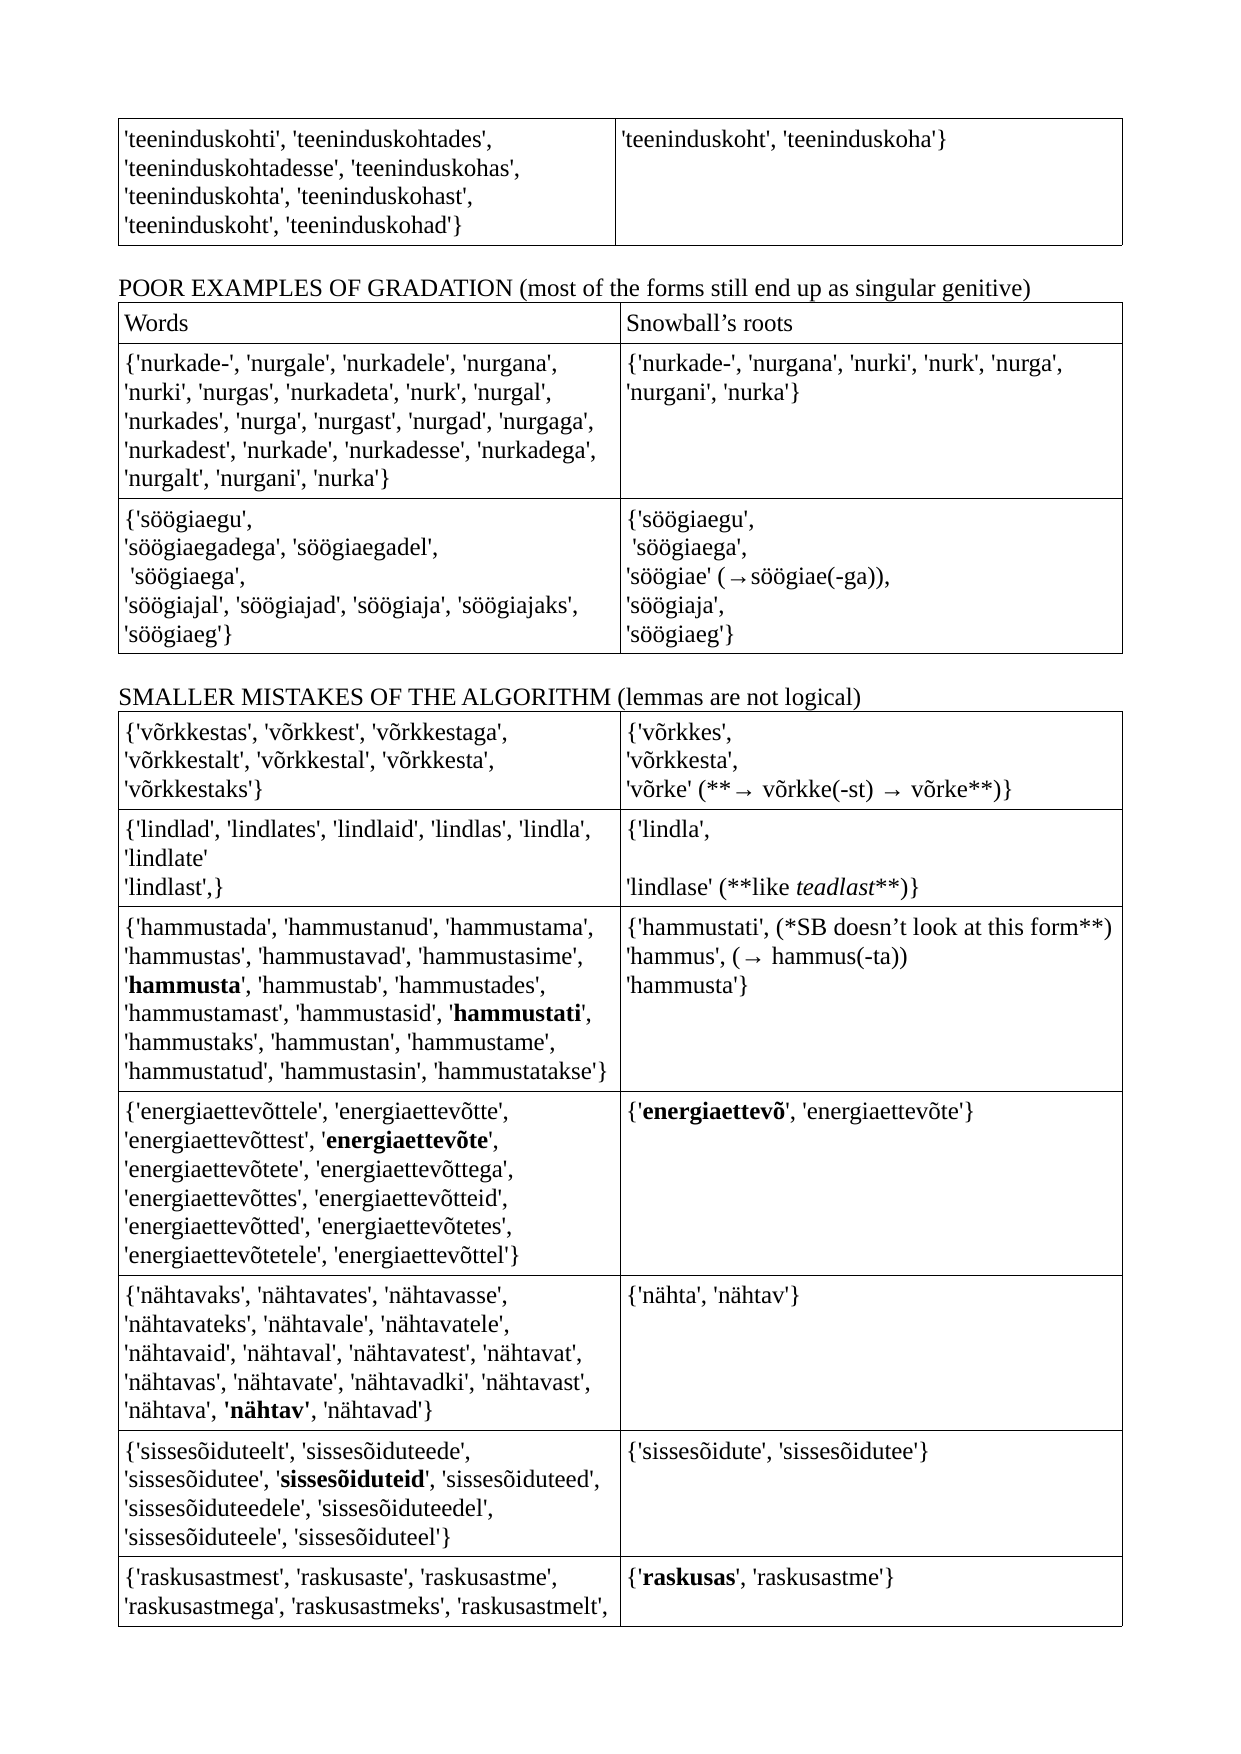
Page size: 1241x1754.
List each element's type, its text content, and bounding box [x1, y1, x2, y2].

table_cell {'raskusastmest', 'raskusaste', 'raskusastme', 'raskusastmega', 'raskusastmeks', 'raskusastmelt', [119, 1557, 620, 1626]
table_header Snowball’s roots [621, 303, 1122, 343]
table_cell {'nurkade-', 'nurgana', 'nurki', 'nurk', 'nurga', 'nurgani', 'nurka'} [621, 344, 1122, 498]
table_cell {'energiaettevõttele', 'energiaettevõtte', 'energiaettevõttest', 'energiaettevõte', 'energiaettevõtete', 'energiaettevõttega', 'energiaettevõttes', 'energiaettevõtteid', 'energiaettevõtted', 'energiaettevõtetes', 'energiaettevõtetele', 'energiaettevõttel'} [119, 1092, 620, 1274]
table_cell {'lindlad', 'lindlates', 'lindlaid', 'lindlas', 'lindla', 'lindlate' 'lindlast',} [119, 810, 620, 906]
table_header Words [119, 303, 620, 343]
table_cell 'teeninduskohti', 'teeninduskohtades', 'teeninduskohtadesse', 'teeninduskohas', 'teeninduskohta', 'teeninduskohast', 'teeninduskoht', 'teeninduskohad'} [119, 119, 615, 245]
table_cell {'raskusas', 'raskusastme'} [621, 1557, 1122, 1626]
table_cell {'nähta', 'nähtav'} [621, 1276, 1122, 1430]
table_cell {'sissesõidute', 'sissesõidutee'} [621, 1431, 1122, 1556]
table_cell {'söögiaegu', 'söögiaegadega', 'söögiaegadel', 'söögiaega', 'söögiajal', 'söögiajad', 'söögiaja', 'söögiajaks', 'söögiaeg'} [119, 499, 620, 653]
table_cell {'sissesõiduteelt', 'sissesõiduteede', 'sissesõidutee', 'sissesõiduteid', 'sissesõiduteed', 'sissesõiduteedele', 'sissesõiduteedel', 'sissesõiduteele', 'sissesõiduteel'} [119, 1431, 620, 1556]
table_header {'võrkkes', 'võrkkesta', 'võrke' (**→ võrkke(-st) → võrke**)} [621, 712, 1122, 809]
table_cell {'hammustada', 'hammustanud', 'hammustama', 'hammustas', 'hammustavad', 'hammustasime', 'hammusta', 'hammustab', 'hammustades', 'hammustamast', 'hammustasid', 'hammustati', 'hammustaks', 'hammustan', 'hammustame', 'hammustatud', 'hammustasin', 'hammustatakse'} [119, 907, 620, 1091]
table_cell {'lindla', 'lindlase' (**like teadlast**)} [621, 810, 1122, 906]
text POOR EXAMPLES OF GRADATION (most of the forms still end up as singular genitive) [118, 273, 1122, 302]
table_cell {'nurkade-', 'nurgale', 'nurkadele', 'nurgana', 'nurki', 'nurgas', 'nurkadeta', 'nurk', 'nurgal', 'nurkades', 'nurga', 'nurgast', 'nurgad', 'nurgaga', 'nurkadest', 'nurkade', 'nurkadesse', 'nurkadega', 'nurgalt', 'nurgani', 'nurka'} [119, 344, 620, 498]
table_cell {'hammustati', (*SB doesn’t look at this form**) 'hammus', (→ hammus(-ta)) 'hammusta'} [621, 907, 1122, 1091]
text SMALLER MISTAKES OF THE ALGORITHM (lemmas are not logical) [118, 682, 1122, 711]
table_cell {'söögiaegu', 'söögiaega', 'söögiae' (→söögiae(-ga)), 'söögiaja', 'söögiaeg'} [621, 499, 1122, 653]
table_header {'võrkkestas', 'võrkkest', 'võrkkestaga', 'võrkkestalt', 'võrkkestal', 'võrkkesta', 'võrkkestaks'} [119, 712, 620, 809]
table_cell {'nähtavaks', 'nähtavates', 'nähtavasse', 'nähtavateks', 'nähtavale', 'nähtavatele', 'nähtavaid', 'nähtaval', 'nähtavatest', 'nähtavat', 'nähtavas', 'nähtavate', 'nähtavadki', 'nähtavast', 'nähtava', 'nähtav', 'nähtavad'} [119, 1276, 620, 1430]
table_cell {'energiaettevõ', 'energiaettevõte'} [621, 1092, 1122, 1274]
table_cell 'teeninduskoht', 'teeninduskoha'} [616, 119, 1122, 245]
